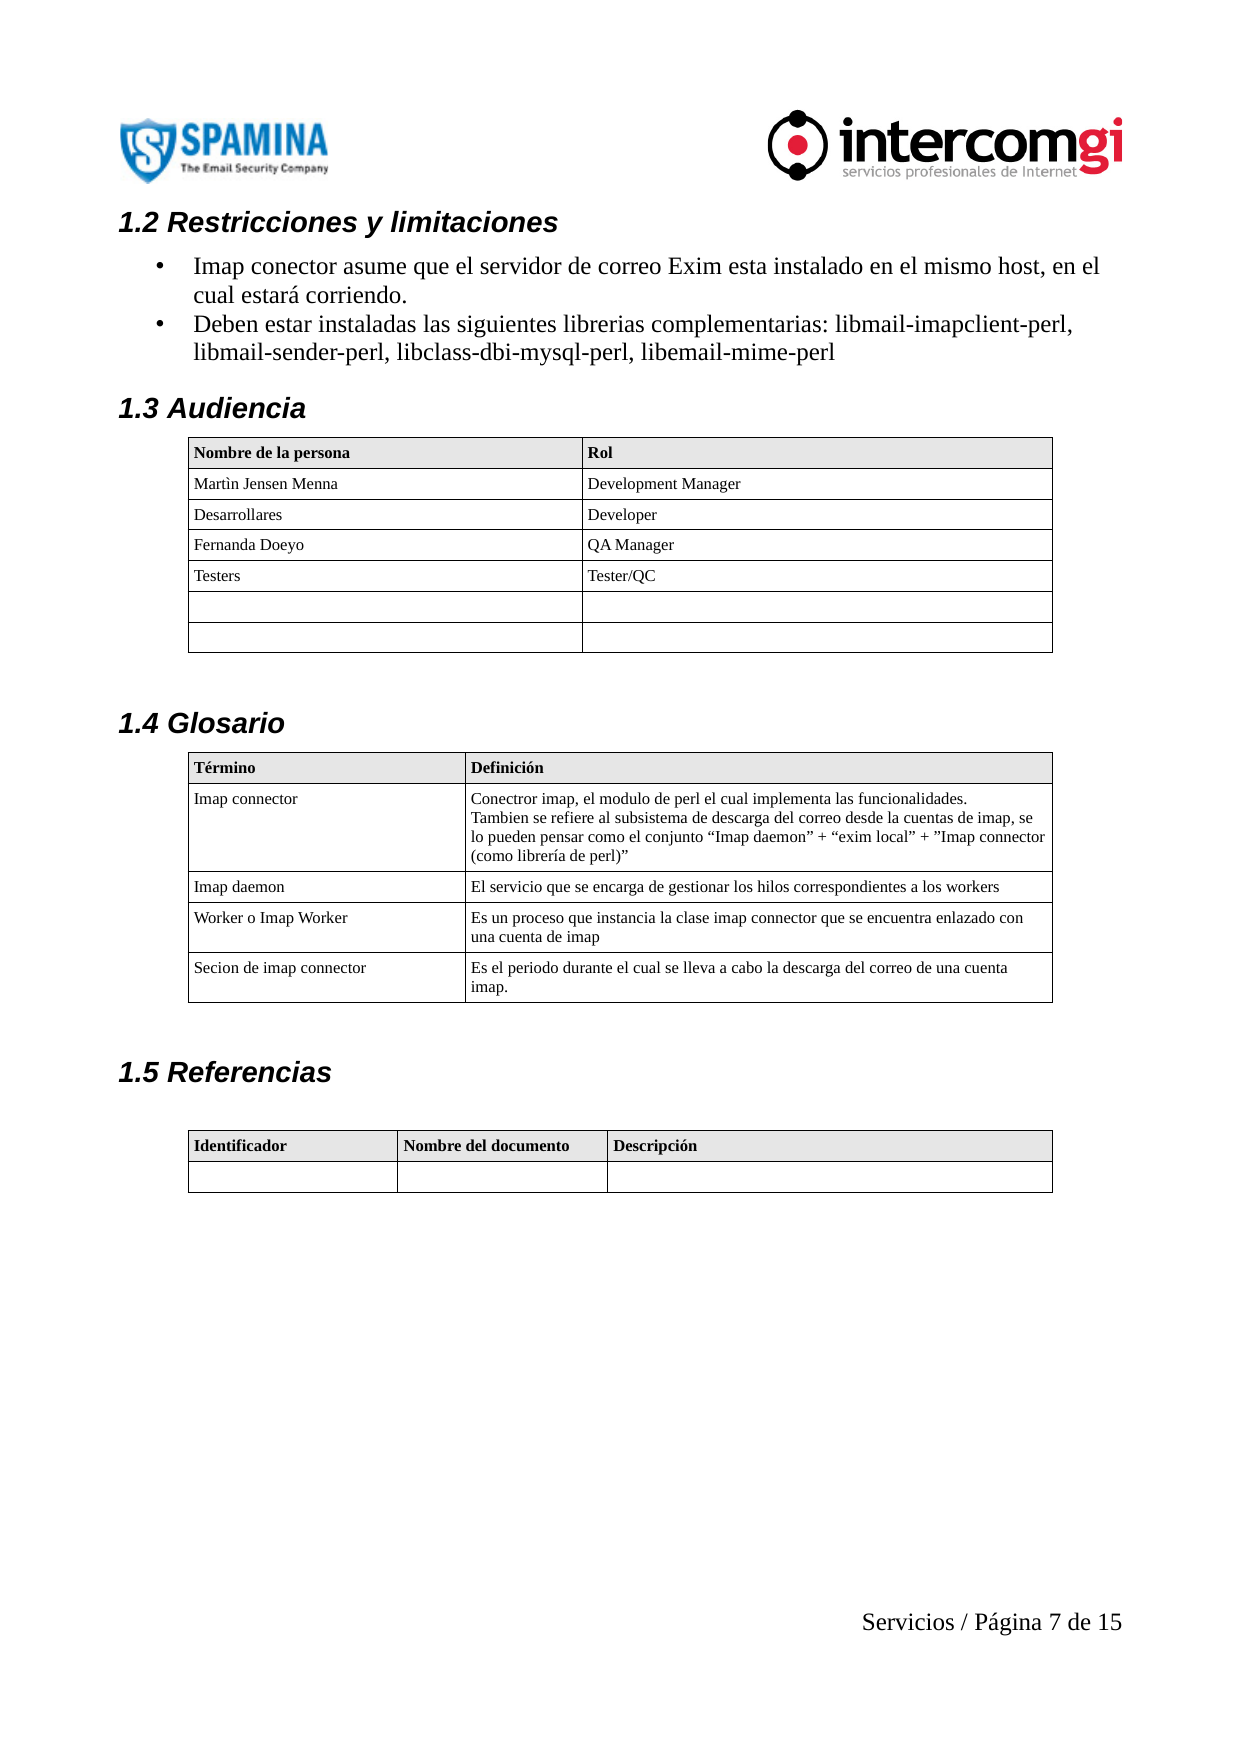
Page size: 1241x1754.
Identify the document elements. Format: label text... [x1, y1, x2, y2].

list Deben estar instaladas las siguientes librerias complementarias: libmail-imapclient-perl, libmail-sender-perl, libclass-dbi-mysql-perl, libemail-mime-perl [156, 309, 1122, 366]
subtitle Glosario [118, 706, 1122, 740]
subtitle Restricciones y limitaciones [118, 205, 1122, 239]
table_cell Fernanda Doeyo [189, 530, 582, 560]
picture [767, 109, 1123, 181]
table_cell Worker o Imap Worker [189, 903, 465, 952]
table_cell Tester/QC [583, 561, 1052, 591]
table_cell [608, 1162, 1052, 1192]
table_cell [583, 623, 1052, 652]
table_cell Secion de imap connector [189, 953, 465, 1002]
table_cell Conectror imap, el modulo de perl el cual implementa las funcionalidades. Tambien se refiere al subsistema de descarga del correo desde la cuentas de imap, se lo pueden pensar como el conjunto “Imap daemon” + “exim local” + ”Imap connector (como librería de perl)” [466, 784, 1052, 871]
table_cell [189, 592, 582, 622]
table_cell Imap connector [189, 784, 465, 871]
table_cell [189, 1162, 397, 1192]
subtitle Referencias [118, 1056, 1122, 1089]
table_cell Es un proceso que instancia la clase imap connector que se encuentra enlazado con una cuenta de imap [466, 903, 1052, 952]
table_cell Testers [189, 561, 582, 591]
table_header Término [189, 753, 465, 783]
table_cell Imap daemon [189, 872, 465, 902]
table_header Rol [583, 438, 1052, 468]
table_cell Development Manager [583, 469, 1052, 499]
table_cell [398, 1162, 607, 1192]
table_header Definición [466, 753, 1052, 783]
table_cell [189, 623, 582, 652]
table_cell Martìn Jensen Menna [189, 469, 582, 499]
table_header Nombre de la persona [189, 438, 582, 468]
table_cell El servicio que se encarga de gestionar los hilos correspondientes a los workers [466, 872, 1052, 902]
table_cell Developer [583, 500, 1052, 529]
table_cell QA Manager [583, 530, 1052, 560]
table_header Nombre del documento [398, 1131, 607, 1161]
table_cell Es el periodo durante el cual se lleva a cabo la descarga del correo de una cuenta imap. [466, 953, 1052, 1002]
picture [120, 118, 329, 184]
table_header Descripción [608, 1131, 1052, 1161]
list Imap conector asume que el servidor de correo Exim esta instalado en el mismo host, en el cual estará corriendo. [156, 251, 1122, 309]
table_cell [583, 592, 1052, 622]
table_header Identificador [189, 1131, 397, 1161]
subtitle Audiencia [118, 391, 1122, 425]
table_cell Desarrollares [189, 500, 582, 529]
